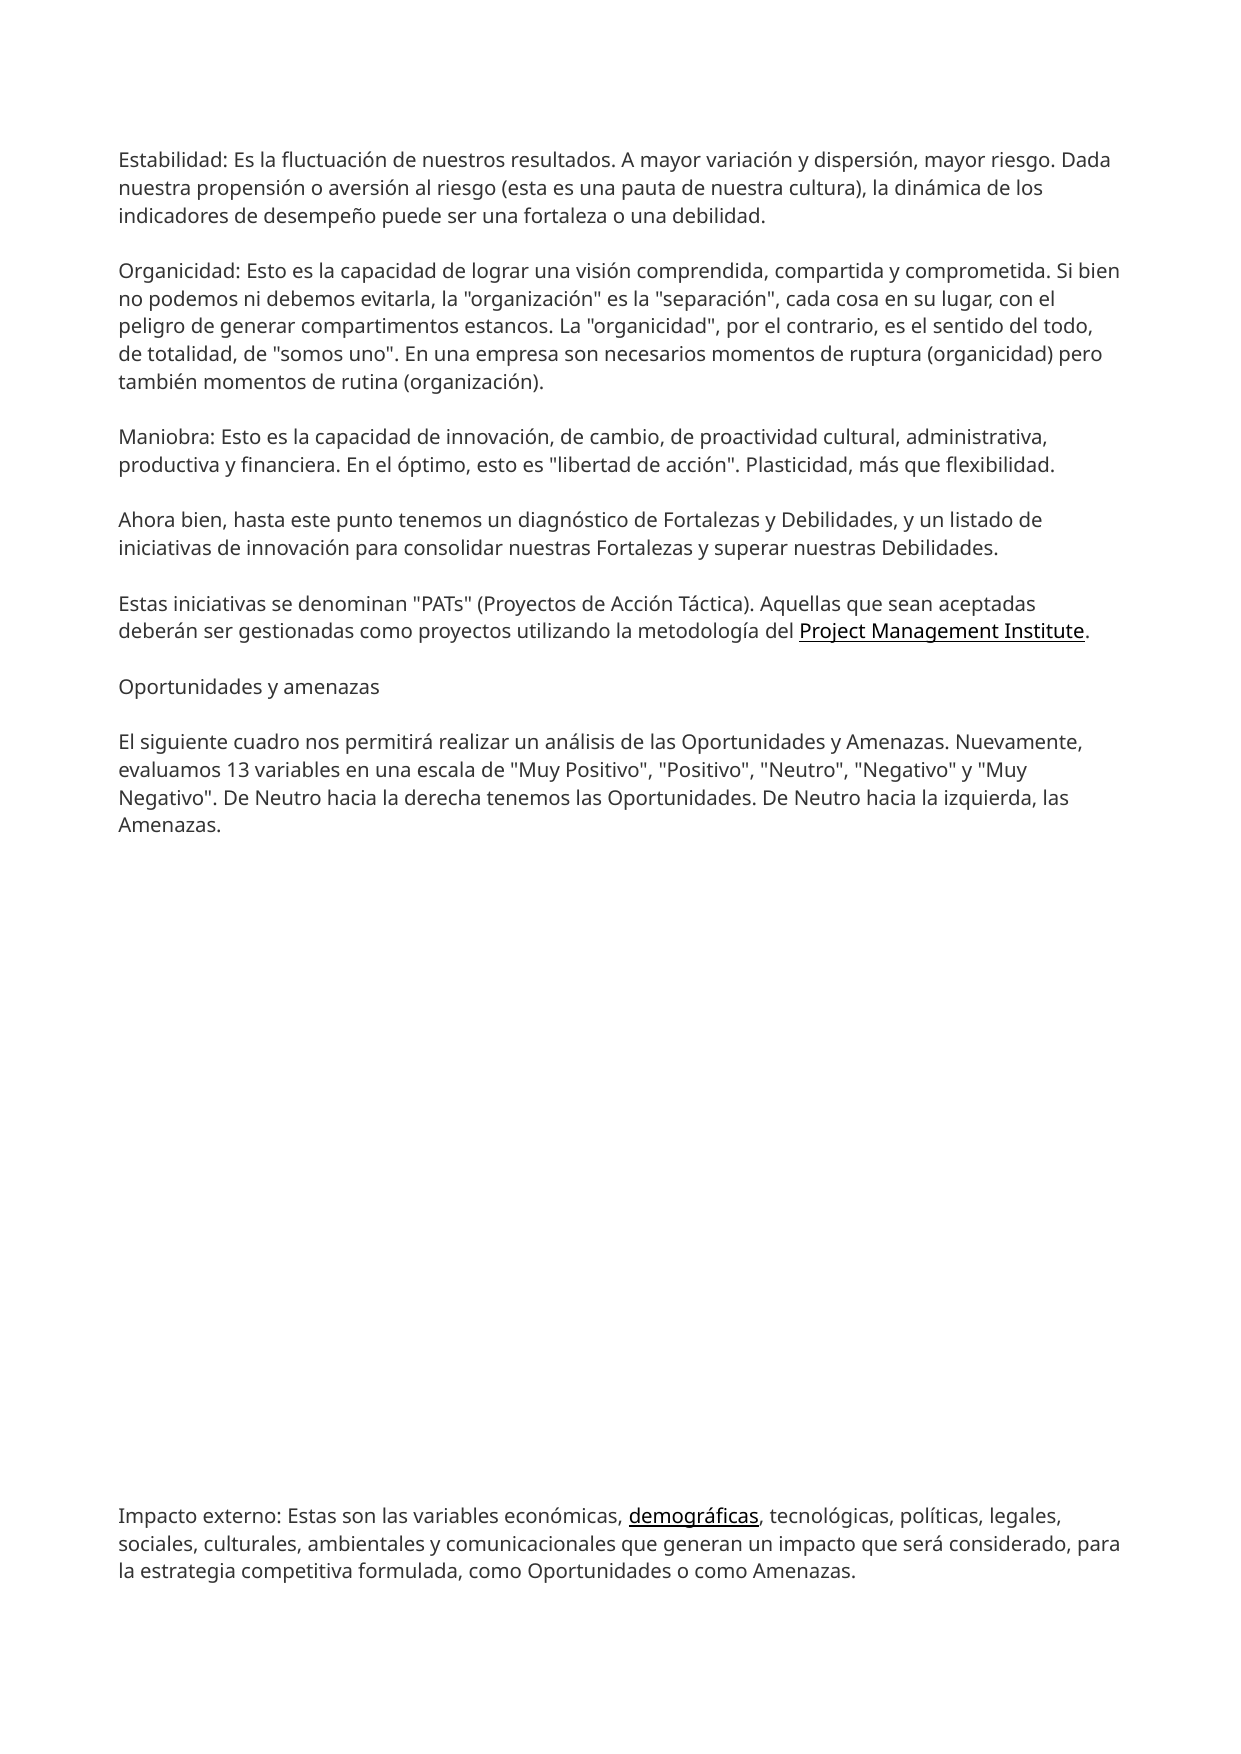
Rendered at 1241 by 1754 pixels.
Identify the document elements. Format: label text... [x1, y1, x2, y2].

text Estabilidad: Es la fluctuación de nuestros resultados. A mayor variación y dispersión, mayor riesgo. Dada nuestra propensión o aversión al riesgo (esta es una pauta de nuestra cultura), la dinámica de los indicadores de desempeño puede ser una fortaleza o una debilidad. Organicidad: Esto es la capacidad de lograr una visión comprendida, compartida y comprometida. Si bien no podemos ni debemos evitarla, la "organización" es la "separación", cada cosa en su lugar, con el peligro de generar compartimentos estancos. La "organicidad", por el contrario, es el sentido del todo, de totalidad, de "somos uno". En una empresa son necesarios momentos de ruptura (organicidad) pero también momentos de rutina (organización). Maniobra: Esto es la capacidad de innovación, de cambio, de proactividad cultural, administrativa, productiva y financiera. En el óptimo, esto es "libertad de acción". Plasticidad, más que flexibilidad. Ahora bien, hasta este punto tenemos un diagnóstico de Fortalezas y Debilidades, y un listado de iniciativas de innovación para consolidar nuestras Fortalezas y superar nuestras Debilidades. Estas iniciativas se denominan "PATs" (Proyectos de Acción Táctica). Aquellas que sean aceptadas deberán ser gestionadas como proyectos utilizando la metodología del Project Management Institute. Oportunidades y amenazas El siguiente cuadro nos permitirá realizar un análisis de las Oportunidades y Amenazas. Nuevamente, evaluamos 13 variables en una escala de "Muy Positivo", "Positivo", "Neutro", "Negativo" y "Muy Negativo". De Neutro hacia la derecha tenemos las Oportunidades. De Neutro hacia la izquierda, las Amenazas. Impacto externo: Estas son las variables económicas, demográficas, tecnológicas, políticas, legales, sociales, culturales, ambientales y comunicacionales que generan un impacto que será considerado, para la estrategia competitiva formulada, como Oportunidades o como Amenazas. [118, 118, 1122, 1612]
